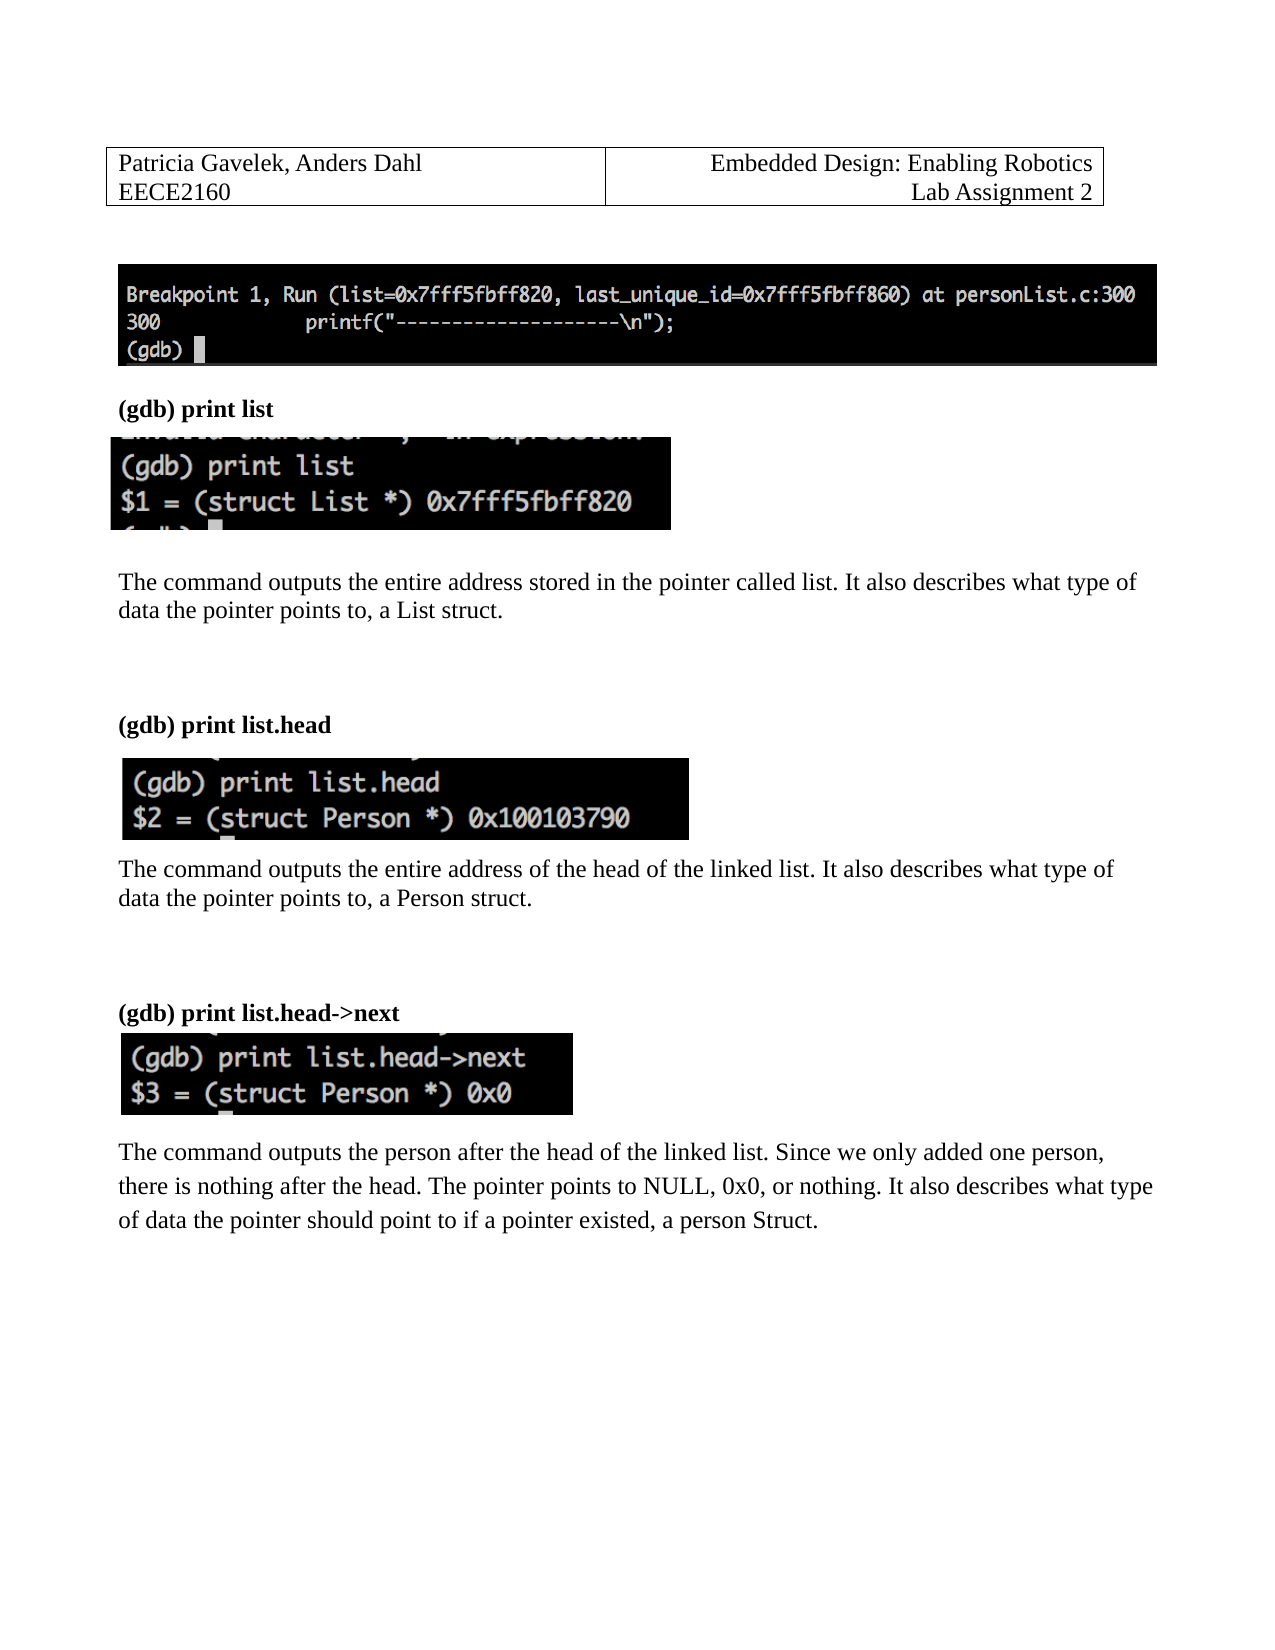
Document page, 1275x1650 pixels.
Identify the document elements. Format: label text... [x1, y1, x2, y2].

text The command outputs the entire address stored in the pointer called list. It also describes what type of data the pointer points to, a List struct. [118, 567, 1157, 624]
text (gdb) print list.head [118, 711, 1157, 739]
picture [110, 437, 671, 530]
text The command outputs the person after the head of the linked list. Since we only added one person, there is nothing after the head. The pointer points to NULL, 0x0, or nothing. It also describes what type of data the pointer should point to if a pointer existed, a person Struct. [118, 1137, 1157, 1234]
picture [118, 264, 1157, 366]
text (gdb) print list [118, 394, 1157, 423]
text The command outputs the entire address of the head of the linked list. It also describes what type of data the pointer points to, a Person struct. [118, 854, 1157, 912]
picture [122, 758, 689, 840]
text (gdb) print list.head->next [118, 998, 1157, 1027]
picture [121, 1033, 573, 1115]
